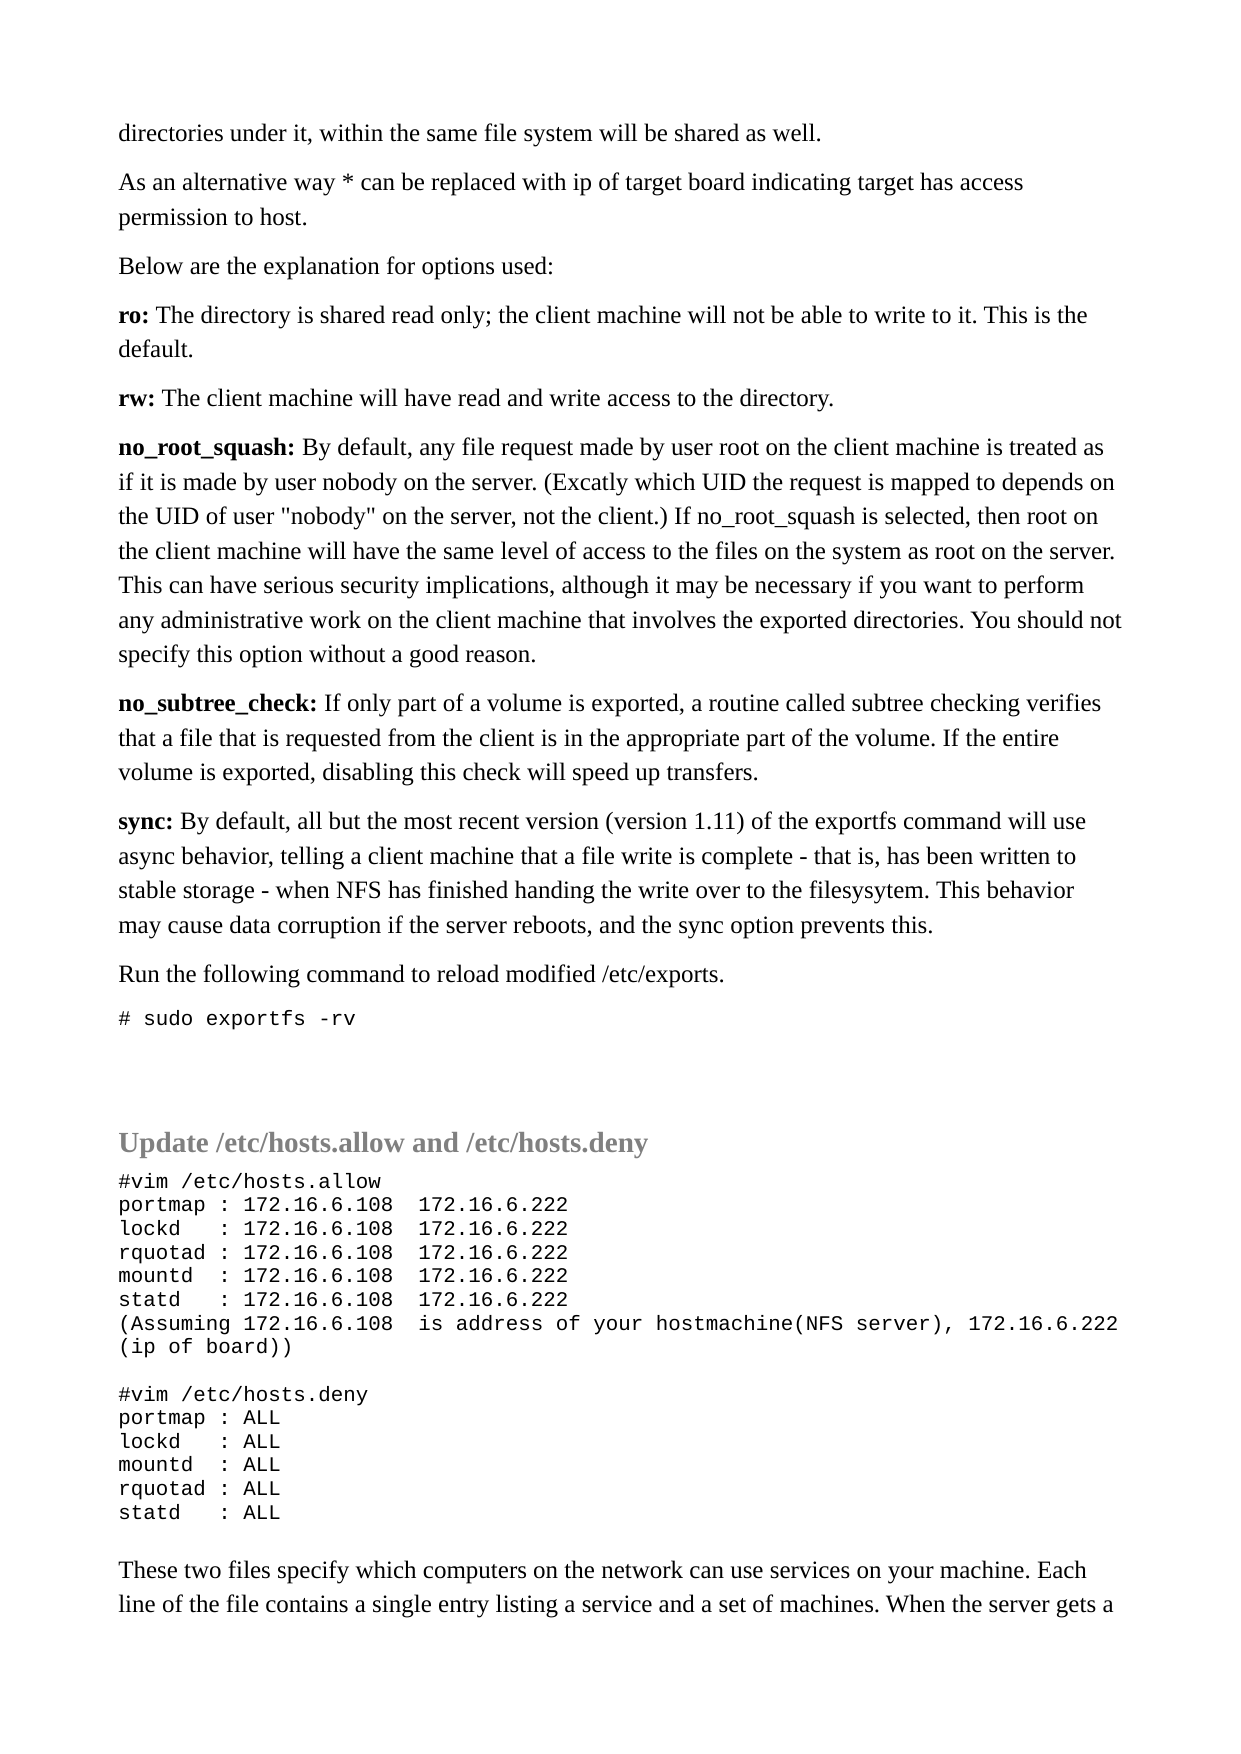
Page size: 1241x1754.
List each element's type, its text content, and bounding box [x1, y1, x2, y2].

text no_subtree_check: If only part of a volume is exported, a routine called subtree checking verifies that a file that is requested from the client is in the appropriate part of the volume. If the entire volume is exported, disabling this check will speed up transfers. [118, 688, 1122, 786]
text ro: The directory is shared read only; the client machine will not be able to write to it. This is the default. [118, 300, 1122, 363]
text mountd : 172.16.6.108 172.16.6.222 [118, 1265, 1122, 1289]
text statd : ALL [118, 1502, 1122, 1525]
text Run the following command to reload modified /etc/exports. [118, 959, 1122, 988]
text sync: By default, all but the most recent version (version 1.11) of the exportfs command will use async behavior, telling a client machine that a file write is complete - that is, has been written to stable storage - when NFS has finished handing the write over to the filesysytem. This behavior may cause data corruption if the server reboots, and the sync option prevents this. [118, 806, 1122, 938]
text lockd : ALL [118, 1431, 1122, 1454]
text portmap : ALL [118, 1407, 1122, 1431]
text These two files specify which computers on the network can use services on your machine. Each line of the file contains a single entry listing a service and a set of machines. When the server gets a [118, 1555, 1122, 1618]
text directories under it, within the same file system will be shared as well. [118, 118, 1122, 147]
text #vim /etc/hosts.allow [118, 1171, 1122, 1194]
text mountd : ALL [118, 1454, 1122, 1478]
text (Assuming 172.16.6.108 is address of your hostmachine(NFS server), 172.16.6.222 (ip of board)) [118, 1313, 1122, 1360]
text As an alternative way * can be replaced with ip of target board indicating target has access permission to host. [118, 167, 1122, 230]
text rquotad : 172.16.6.108 172.16.6.222 [118, 1242, 1122, 1265]
text portmap : 172.16.6.108 172.16.6.222 [118, 1194, 1122, 1218]
text Below are the explanation for options used: [118, 251, 1122, 279]
text no_root_squash: By default, any file request made by user root on the client machine is treated as if it is made by user nobody on the server. (Excatly which UID the request is mapped to depends on the UID of user "nobody" on the server, not the client.) If no_root_squash is selected, then root on the client machine will have the same level of access to the files on the system as root on the server. This can have serious security implications, although it may be necessary if you want to perform any administrative work on the client machine that involves the exported directories. You should not specify this option without a good reason. [118, 432, 1122, 668]
text lockd : 172.16.6.108 172.16.6.222 [118, 1218, 1122, 1242]
text #vim /etc/hosts.deny [118, 1383, 1122, 1407]
subtitle Update /etc/hosts.allow and /etc/hosts.deny [118, 1125, 1122, 1158]
text rquotad : ALL [118, 1478, 1122, 1502]
text statd : 172.16.6.108 172.16.6.222 [118, 1289, 1122, 1313]
text rw: The client machine will have read and write access to the directory. [118, 383, 1122, 412]
text # sudo exportfs -rv [118, 1008, 1122, 1032]
